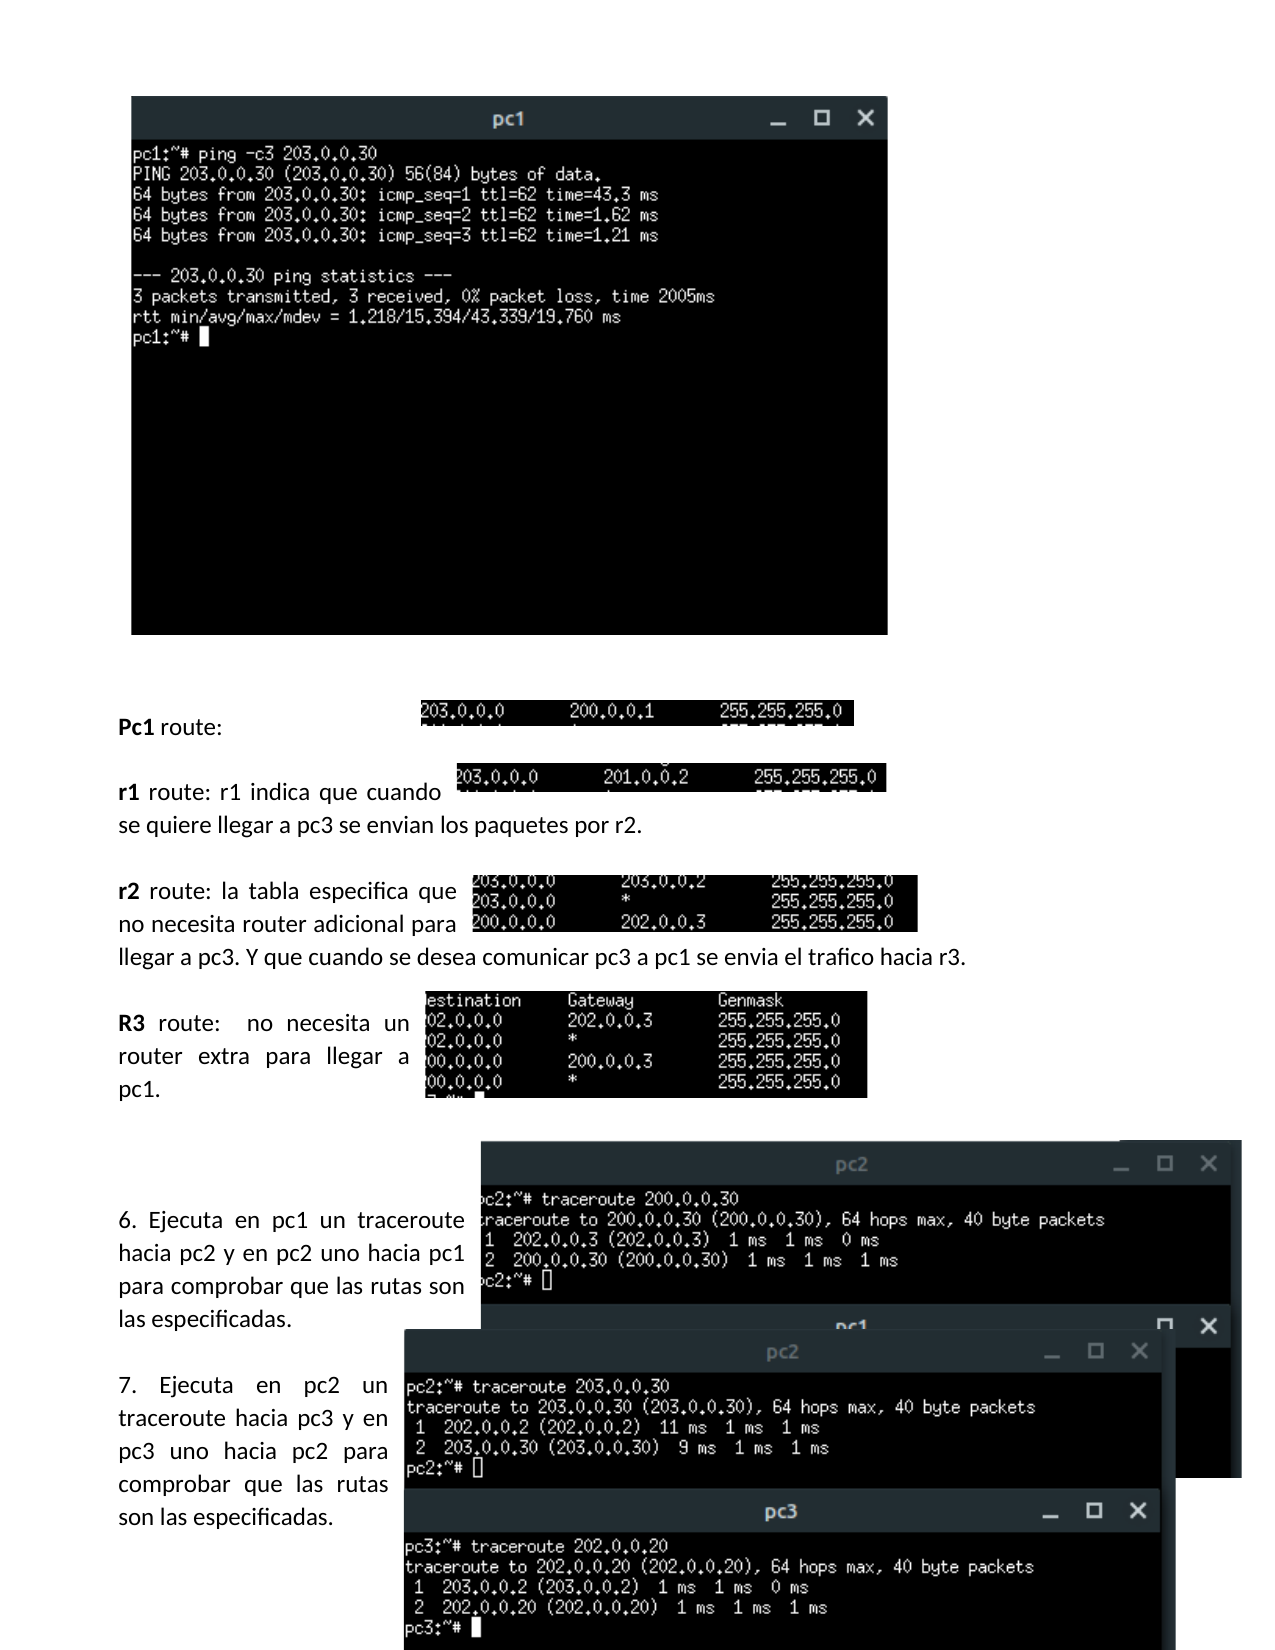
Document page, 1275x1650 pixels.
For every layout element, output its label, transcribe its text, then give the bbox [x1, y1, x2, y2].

text r2 route: la tabla especifica que no necesita router adicional para llegar a pc3. Y que cuando se desea comunicar pc3 a pc1 se envia el trafico hacia r3. [118, 875, 1157, 972]
text Pc1 route: [118, 711, 1157, 741]
picture [472, 875, 918, 932]
text R3 route: no necesita un router extra para llegar a pc1. [118, 1007, 1157, 1103]
picture [403, 1140, 1242, 1650]
text 7. Ejecuta en pc2 un traceroute hacia pc3 y en pc3 uno hacia pc2 para comprobar que las rutas son las especificadas. [118, 1369, 403, 1531]
picture [421, 700, 854, 726]
picture [131, 96, 888, 635]
text 6. Ejecuta en pc1 un traceroute hacia pc2 y en pc2 uno hacia pc1 para comprobar que las rutas son las especificadas. [118, 1204, 480, 1334]
text r1 route: r1 indica que cuando se quiere llegar a pc3 se envian los paquetes por r2. [118, 776, 1157, 840]
picture [425, 991, 868, 1098]
picture [456, 763, 887, 792]
